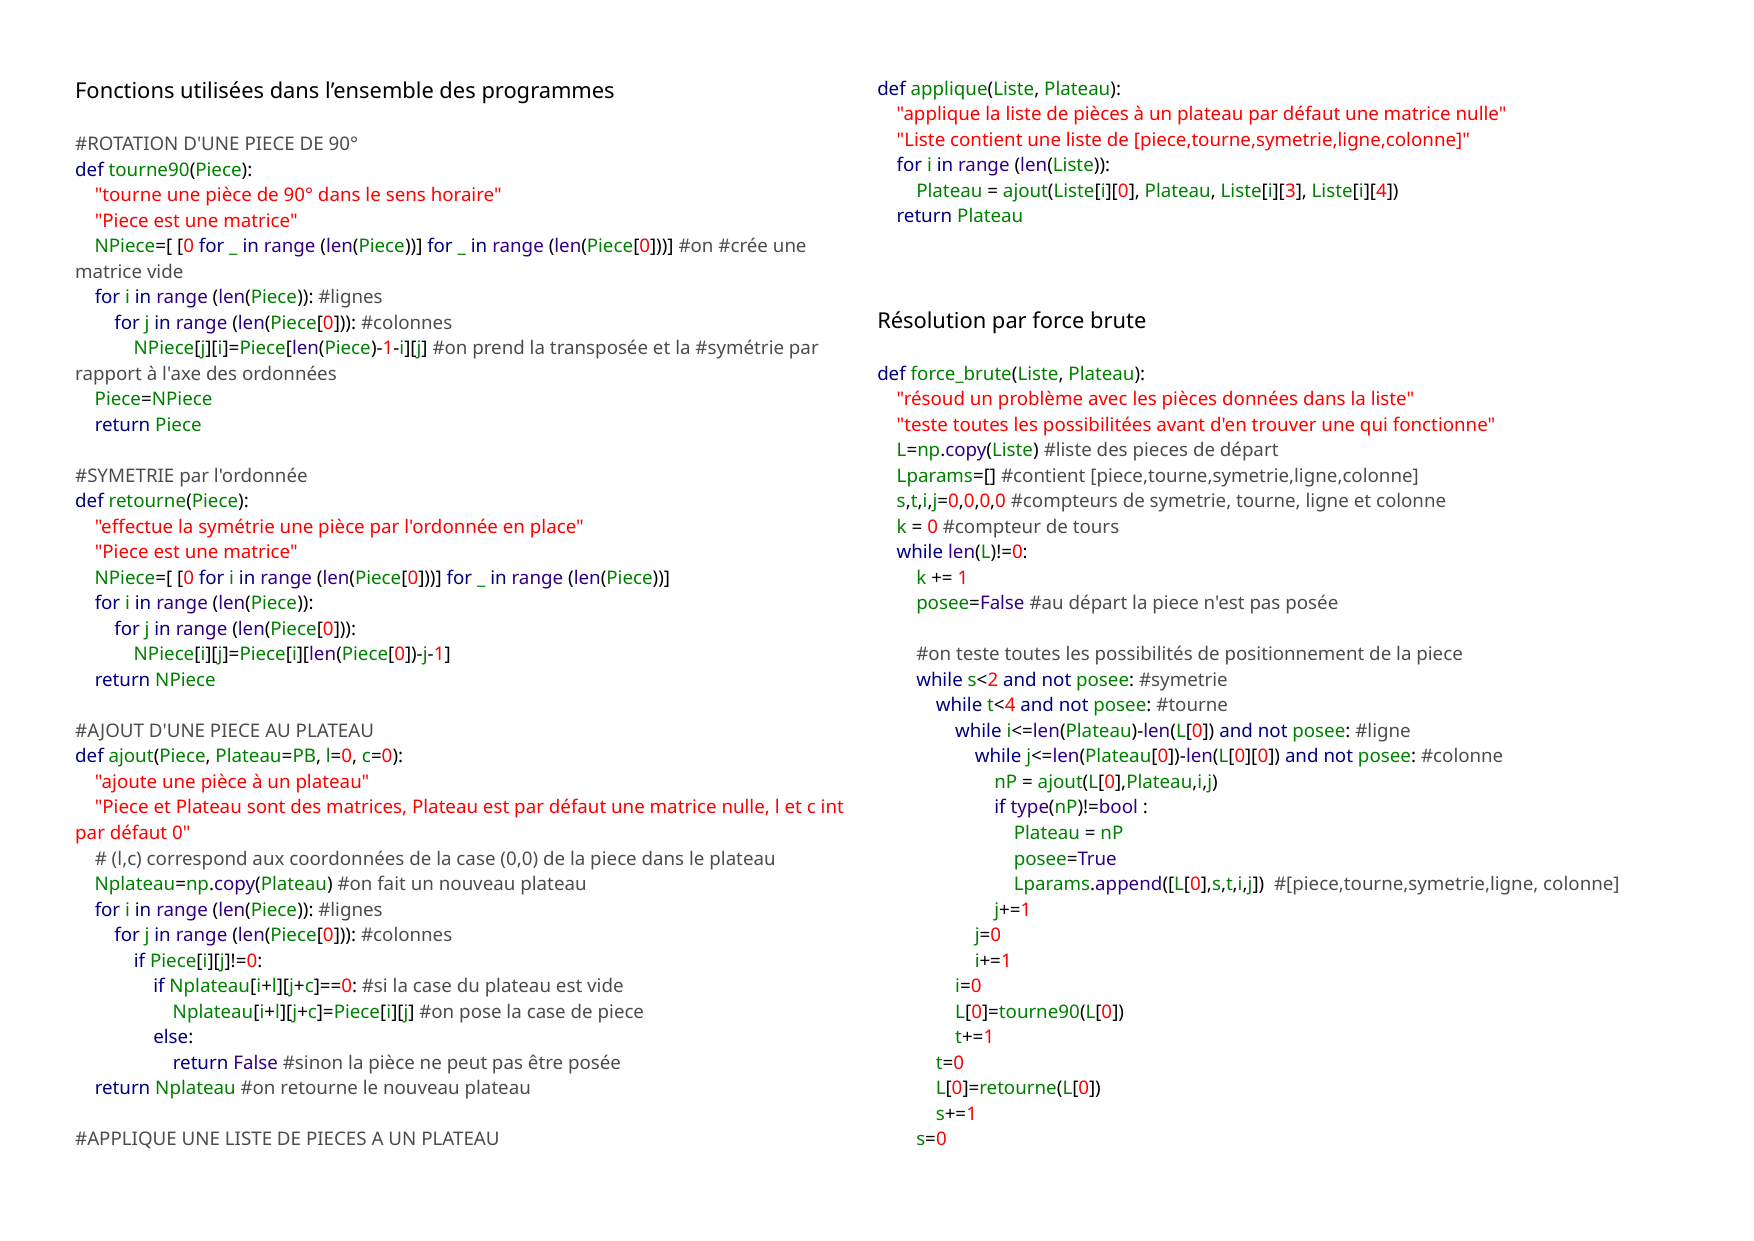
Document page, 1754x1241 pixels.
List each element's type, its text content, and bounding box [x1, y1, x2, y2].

text for i in range (len(Piece)): [75, 590, 877, 615]
text "Piece est une matrice" [75, 539, 877, 564]
text #AJOUT D'UNE PIECE AU PLATEAU [75, 717, 877, 743]
text def tourne90(Piece): [75, 156, 877, 181]
text def retourne(Piece): [75, 488, 877, 513]
text "ajoute une pièce à un plateau" [75, 768, 877, 794]
text NPiece=[ [0 for i in range (len(Piece[0]))] for _ in range (len(Piece))] [75, 564, 877, 590]
text j+=1 [877, 896, 1679, 921]
text for j in range (len(Piece[0])): [75, 615, 877, 641]
text "Piece est une matrice" [75, 207, 877, 232]
text "tourne une pièce de 90° dans le sens horaire" [75, 181, 877, 207]
text s+=1 [877, 1100, 1679, 1126]
text #APPLIQUE UNE LISTE DE PIECES A UN PLATEAU [75, 1126, 877, 1151]
text else: [75, 1023, 877, 1049]
text #ROTATION D'UNE PIECE DE 90° [75, 130, 877, 156]
text while i<=len(Plateau)-len(L[0]) and not posee: #ligne [877, 717, 1679, 743]
text s,t,i,j=0,0,0,0 #compteurs de symetrie, tourne, ligne et colonne [877, 488, 1679, 513]
text Nplateau[i+l][j+c]=Piece[i][j] #on pose la case de piece [75, 998, 877, 1023]
text #SYMETRIE par l'ordonnée [75, 462, 877, 488]
text L[0]=tourne90(L[0]) [877, 998, 1679, 1023]
text Résolution par force brute [877, 305, 1679, 334]
text if Piece[i][j]!=0: [75, 947, 877, 972]
text for i in range (len(Piece)): #lignes [75, 896, 877, 921]
text def ajout(Piece, Plateau=PB, l=0, c=0): [75, 743, 877, 768]
text return NPiece [75, 666, 877, 692]
text Lparams.append([L[0],s,t,i,j]) #[piece,tourne,symetrie,ligne, colonne] [877, 870, 1679, 896]
text Plateau = ajout(Liste[i][0], Plateau, Liste[i][3], Liste[i][4]) [877, 177, 1679, 203]
text "Liste contient une liste de [piece,tourne,symetrie,ligne,colonne]" [877, 126, 1679, 152]
text "résoud un problème avec les pièces données dans la liste" [877, 386, 1679, 411]
text posee=False #au départ la piece n'est pas posée [877, 590, 1679, 615]
text def applique(Liste, Plateau): [877, 75, 1679, 101]
text posee=True [877, 845, 1679, 870]
text #on teste toutes les possibilités de positionnement de la piece [877, 641, 1679, 666]
text for i in range (len(Piece)): #lignes [75, 283, 877, 309]
text L=np.copy(Liste) #liste des pieces de départ [877, 437, 1679, 462]
text if type(nP)!=bool : [877, 794, 1679, 819]
text k = 0 #compteur de tours [877, 513, 1679, 539]
text i+=1 [877, 947, 1679, 972]
text j=0 [877, 921, 1679, 947]
text Lparams=[] #contient [piece,tourne,symetrie,ligne,colonne] [877, 462, 1679, 488]
text return False #sinon la pièce ne peut pas être posée [75, 1049, 877, 1074]
text Fonctions utilisées dans l’ensemble des programmes [75, 75, 877, 105]
text i=0 [877, 972, 1679, 998]
text def force_brute(Liste, Plateau): [877, 360, 1679, 386]
text "applique la liste de pièces à un plateau par défaut une matrice nulle" [877, 101, 1679, 126]
text nP = ajout(L[0],Plateau,i,j) [877, 768, 1679, 794]
text NPiece[j][i]=Piece[len(Piece)-1-i][j] #on prend la transposée et la #symétrie par rapport à l'axe des ordonnées [75, 334, 877, 386]
text return Nplateau #on retourne le nouveau plateau [75, 1074, 877, 1100]
text while j<=len(Plateau[0])-len(L[0][0]) and not posee: #colonne [877, 743, 1679, 768]
text # (l,c) correspond aux coordonnées de la case (0,0) de la piece dans le plateau [75, 845, 877, 870]
text "Piece et Plateau sont des matrices, Plateau est par défaut une matrice nulle, l et c int par défaut 0" [75, 794, 877, 845]
text k += 1 [877, 564, 1679, 590]
text if Nplateau[i+l][j+c]==0: #si la case du plateau est vide [75, 972, 877, 998]
text for i in range (len(Liste)): [877, 152, 1679, 177]
text for j in range (len(Piece[0])): #colonnes [75, 309, 877, 334]
text Piece=NPiece [75, 386, 877, 411]
text s=0 [877, 1126, 1679, 1151]
text NPiece[i][j]=Piece[i][len(Piece[0])-j-1] [75, 641, 877, 666]
text NPiece=[ [0 for _ in range (len(Piece))] for _ in range (len(Piece[0]))] #on #crée une matrice vide [75, 232, 877, 283]
text while s<2 and not posee: #symetrie [877, 666, 1679, 692]
text t=0 [877, 1049, 1679, 1074]
text return Plateau [877, 203, 1679, 228]
text while t<4 and not posee: #tourne [877, 692, 1679, 717]
text "effectue la symétrie une pièce par l'ordonnée en place" [75, 513, 877, 539]
text return Piece [75, 411, 877, 437]
text while len(L)!=0: [877, 539, 1679, 564]
text L[0]=retourne(L[0]) [877, 1074, 1679, 1100]
text Plateau = nP [877, 819, 1679, 845]
text t+=1 [877, 1023, 1679, 1049]
text "teste toutes les possibilitées avant d'en trouver une qui fonctionne" [877, 411, 1679, 437]
text Nplateau=np.copy(Plateau) #on fait un nouveau plateau [75, 870, 877, 896]
text for j in range (len(Piece[0])): #colonnes [75, 921, 877, 947]
